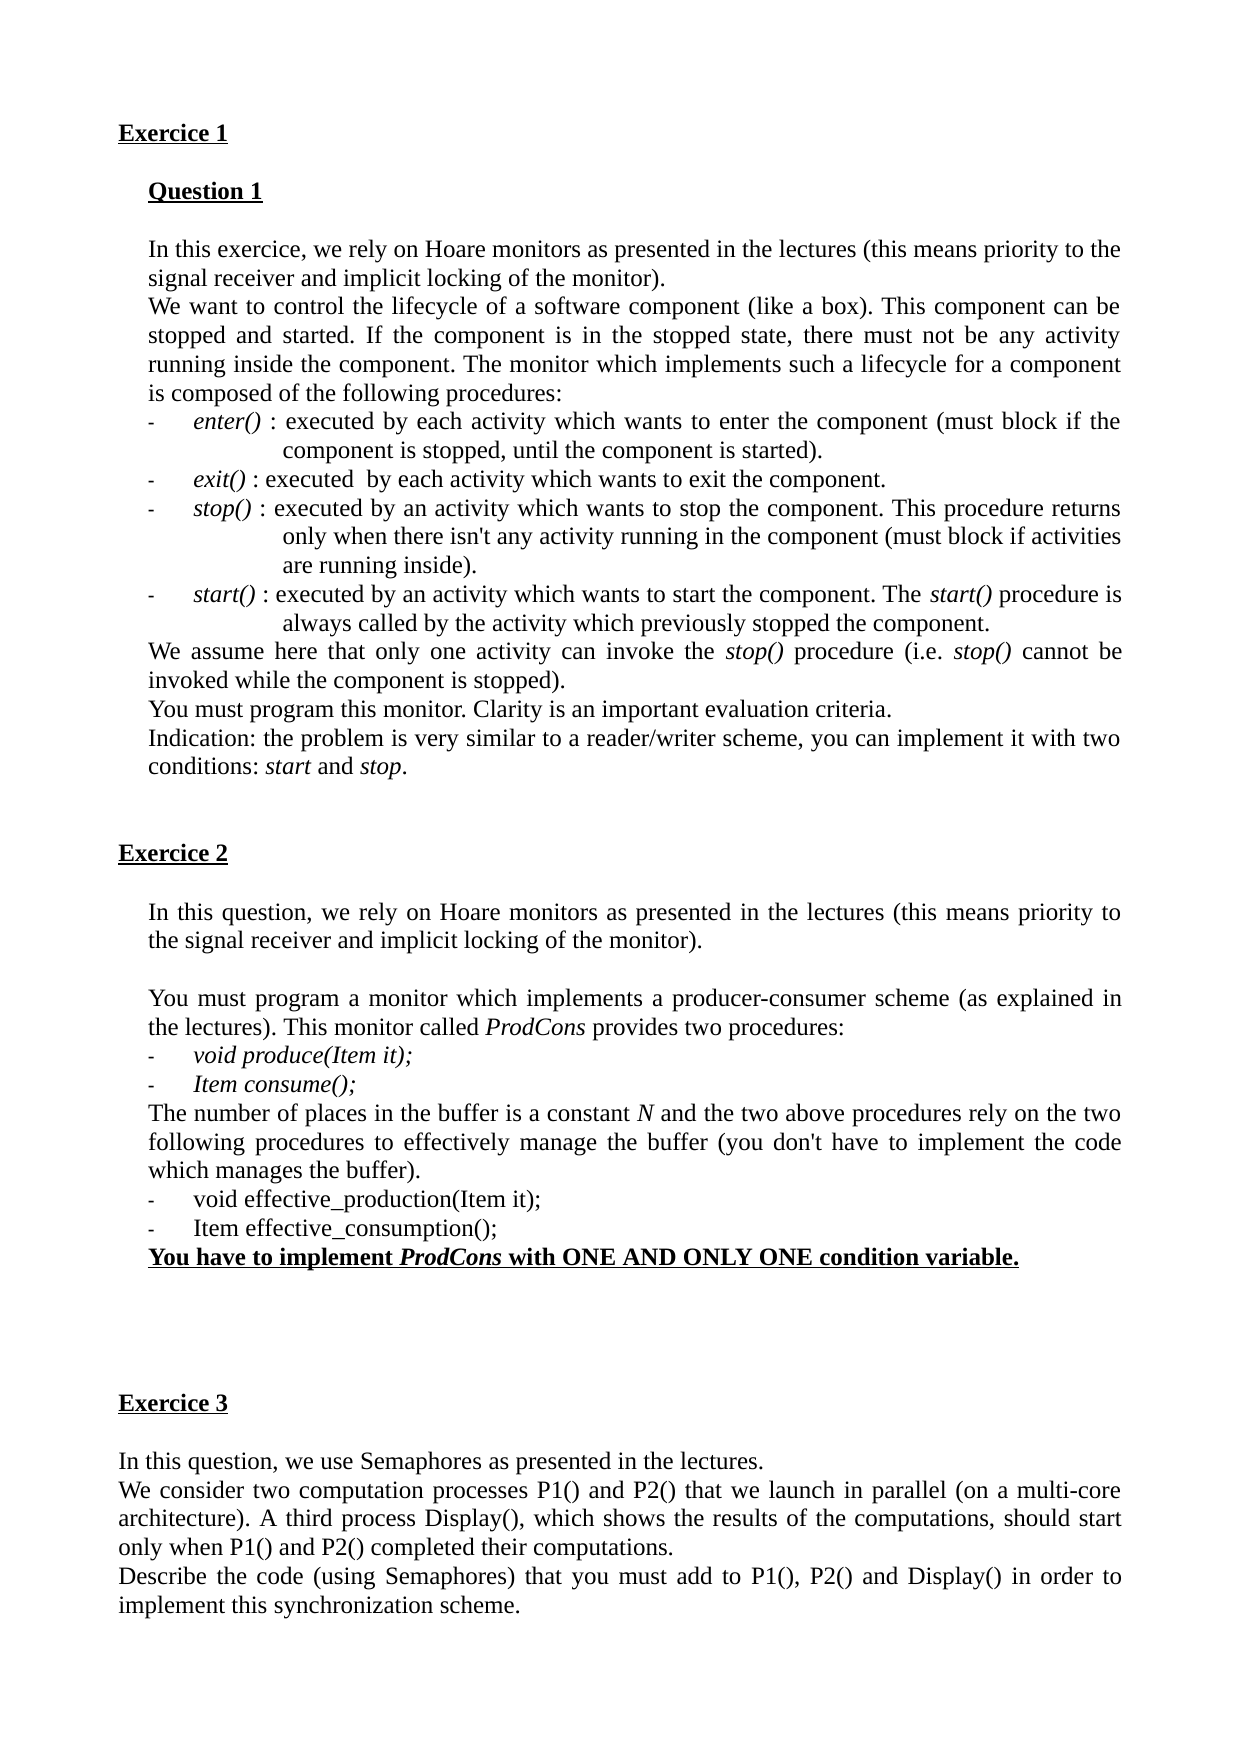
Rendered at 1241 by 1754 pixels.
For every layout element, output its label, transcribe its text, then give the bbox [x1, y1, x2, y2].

list void produce(Item it); [148, 1041, 1122, 1069]
text We want to control the lifecycle of a software component (like a box). This component can be stopped and started. If the component is in the stopped state, there must not be any activity running inside the component. The monitor which implements such a lifecycle for a component is composed of the following procedures: [148, 291, 1122, 406]
list Item effective_consumption(); [148, 1213, 1122, 1242]
text You must program this monitor. Clarity is an important evaluation criteria. [148, 694, 1122, 723]
text Question 1 [148, 176, 1122, 205]
text We consider two computation processes P1() and P2() that we launch in parallel (on a multi-core architecture). A third process Display(), which shows the results of the computations, should start only when P1() and P2() completed their computations. [118, 1475, 1122, 1561]
list enter() : executed by each activity which wants to enter the component (must block if the component is stopped, until the component is started). [148, 406, 1122, 464]
text Exercice 2 [118, 838, 1122, 868]
text In this question, we use Semaphores as presented in the lectures. [118, 1446, 1122, 1475]
list Item consume(); [148, 1069, 1122, 1098]
list void effective_production(Item it); [148, 1184, 1122, 1213]
text The number of places in the buffer is a constant N and the two above procedures rely on the two following procedures to effectively manage the buffer (you don't have to implement the code which manages the buffer). [148, 1098, 1122, 1184]
text Indication: the problem is very similar to a reader/writer scheme, you can implement it with two conditions: start and stop. [148, 723, 1122, 780]
text In this question, we rely on Hoare monitors as presented in the lectures (this means priority to the signal receiver and implicit locking of the monitor). [148, 897, 1122, 954]
text You must program a monitor which implements a producer-consumer scheme (as explained in the lectures). This monitor called ProdCons provides two procedures: [148, 983, 1122, 1041]
list exit() : executed by each activity which wants to exit the component. [148, 464, 1122, 493]
text We assume here that only one activity can invoke the stop() procedure (i.e. stop() cannot be invoked while the component is stopped). [148, 636, 1122, 694]
text You have to implement ProdCons with ONE AND ONLY ONE condition variable. [148, 1242, 1122, 1271]
text Exercice 3 [118, 1388, 1122, 1417]
text In this exercice, we rely on Hoare monitors as presented in the lectures (this means priority to the signal receiver and implicit locking of the monitor). [148, 234, 1122, 291]
list stop() : executed by an activity which wants to stop the component. This procedure returns only when there isn't any activity running in the component (must block if activities are running inside). [148, 493, 1122, 579]
text Exercice 1 [118, 118, 1122, 147]
text Describe the code (using Semaphores) that you must add to P1(), P2() and Display() in order to implement this synchronization scheme. [118, 1561, 1122, 1619]
list start() : executed by an activity which wants to start the component. The start() procedure is always called by the activity which previously stopped the component. [148, 579, 1122, 636]
